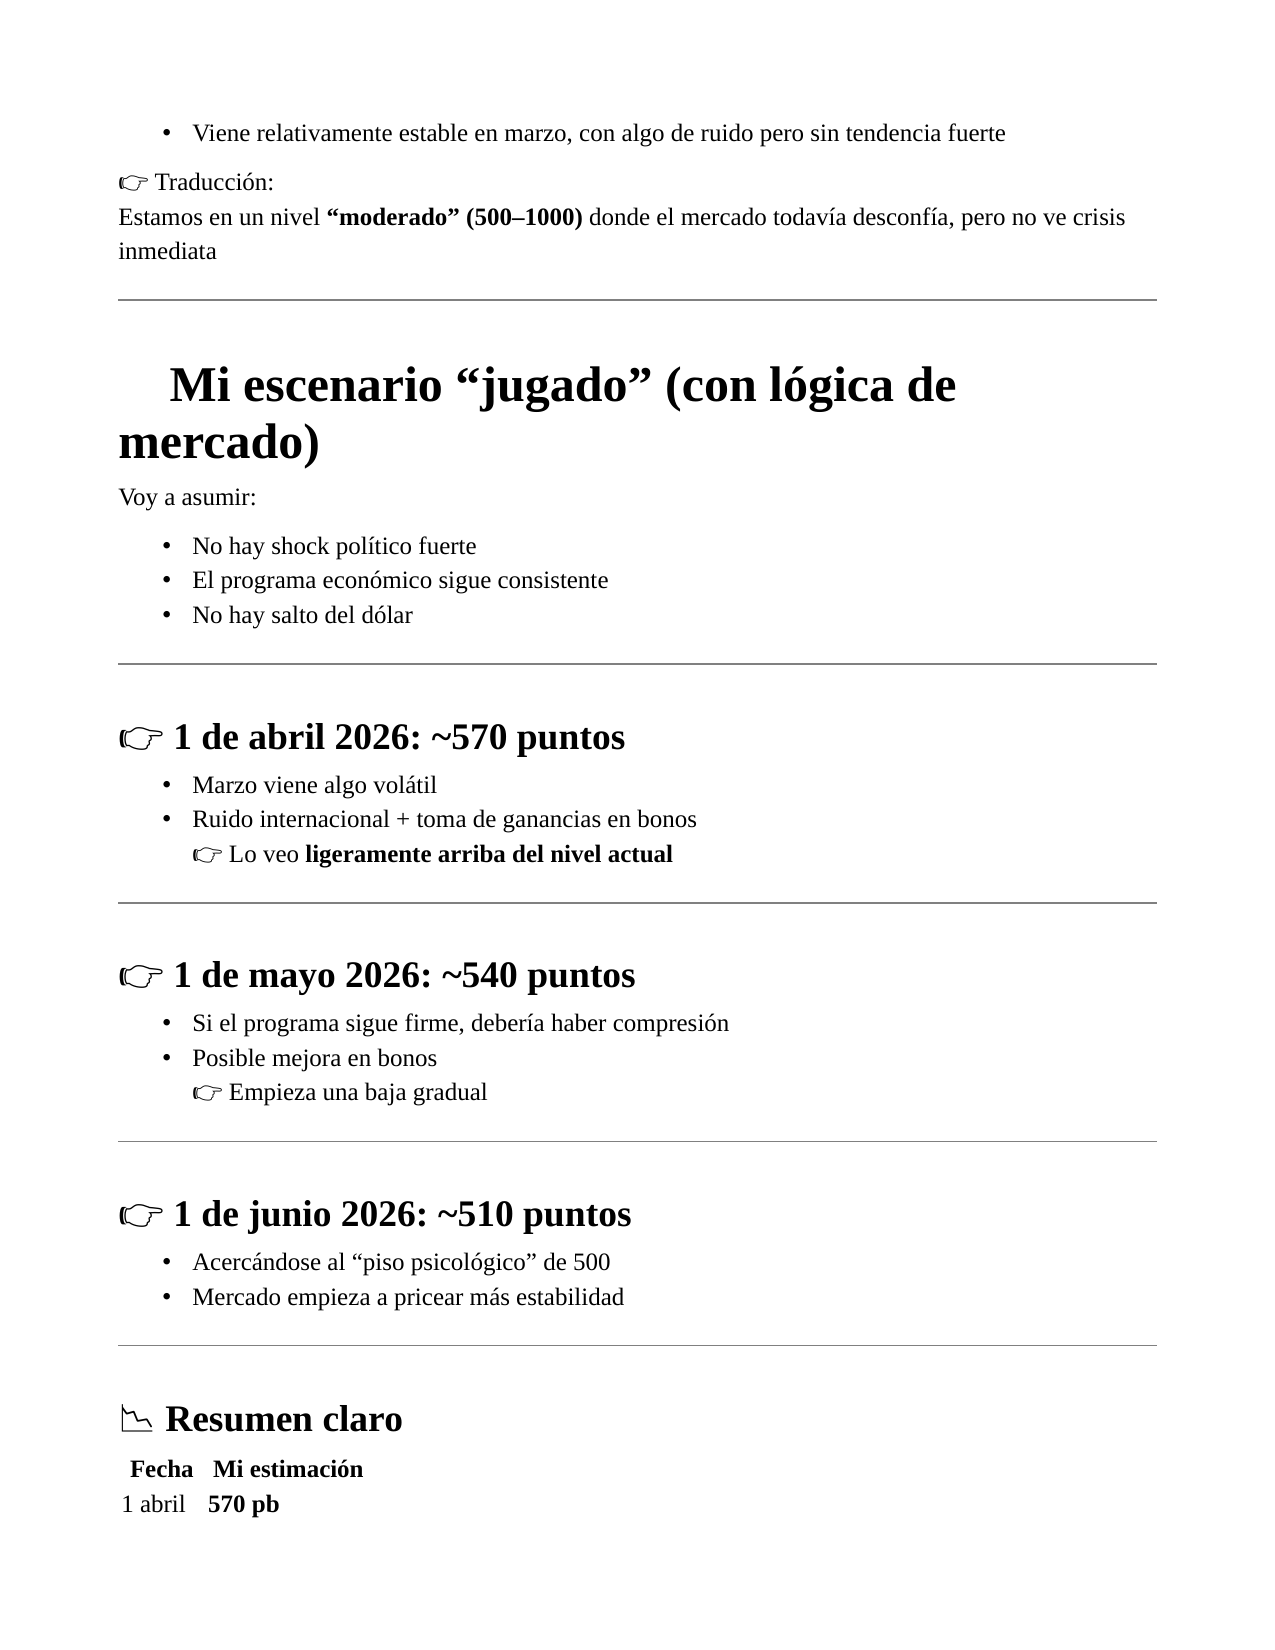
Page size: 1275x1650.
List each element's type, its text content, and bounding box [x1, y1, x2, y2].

list Mercado empieza a pricear más estabilidad [162, 1282, 1157, 1311]
table_header Mi estimación [205, 1452, 371, 1486]
list Posible mejora en bonos 👉 Empieza una baja gradual [162, 1043, 1157, 1106]
text Voy a asumir: [118, 482, 1157, 511]
list Marzo viene algo volátil [162, 770, 1157, 798]
list Acercándose al “piso psicológico” de 500 [162, 1247, 1157, 1276]
subtitle 👉 1 de mayo 2026: ~540 puntos [118, 953, 1157, 996]
table_cell 1 abril [118, 1486, 205, 1521]
subtitle 📉 Resumen claro [118, 1396, 1157, 1439]
list No hay salto del dólar [162, 600, 1157, 629]
table_cell 570 pb [205, 1486, 371, 1521]
subtitle 🧠 Mi escenario “jugado” (con lógica de mercado) [118, 354, 1157, 469]
list Ruido internacional + toma de ganancias en bonos 👉 Lo veo ligeramente arriba del nivel actual [162, 804, 1157, 867]
list Si el programa sigue firme, debería haber compresión [162, 1008, 1157, 1037]
list Viene relativamente estable en marzo, con algo de ruido pero sin tendencia fuerte [162, 118, 1157, 147]
table_header Fecha [118, 1452, 205, 1486]
subtitle 👉 1 de junio 2026: ~510 puntos [118, 1192, 1157, 1235]
subtitle 👉 1 de abril 2026: ~570 puntos [118, 714, 1157, 757]
list El programa económico sigue consistente [162, 566, 1157, 594]
list No hay shock político fuerte [162, 531, 1157, 560]
text 👉 Traducción: Estamos en un nivel “moderado” (500–1000) donde el mercado todavía desconfía, pero no ve crisis inmediata [118, 167, 1157, 265]
